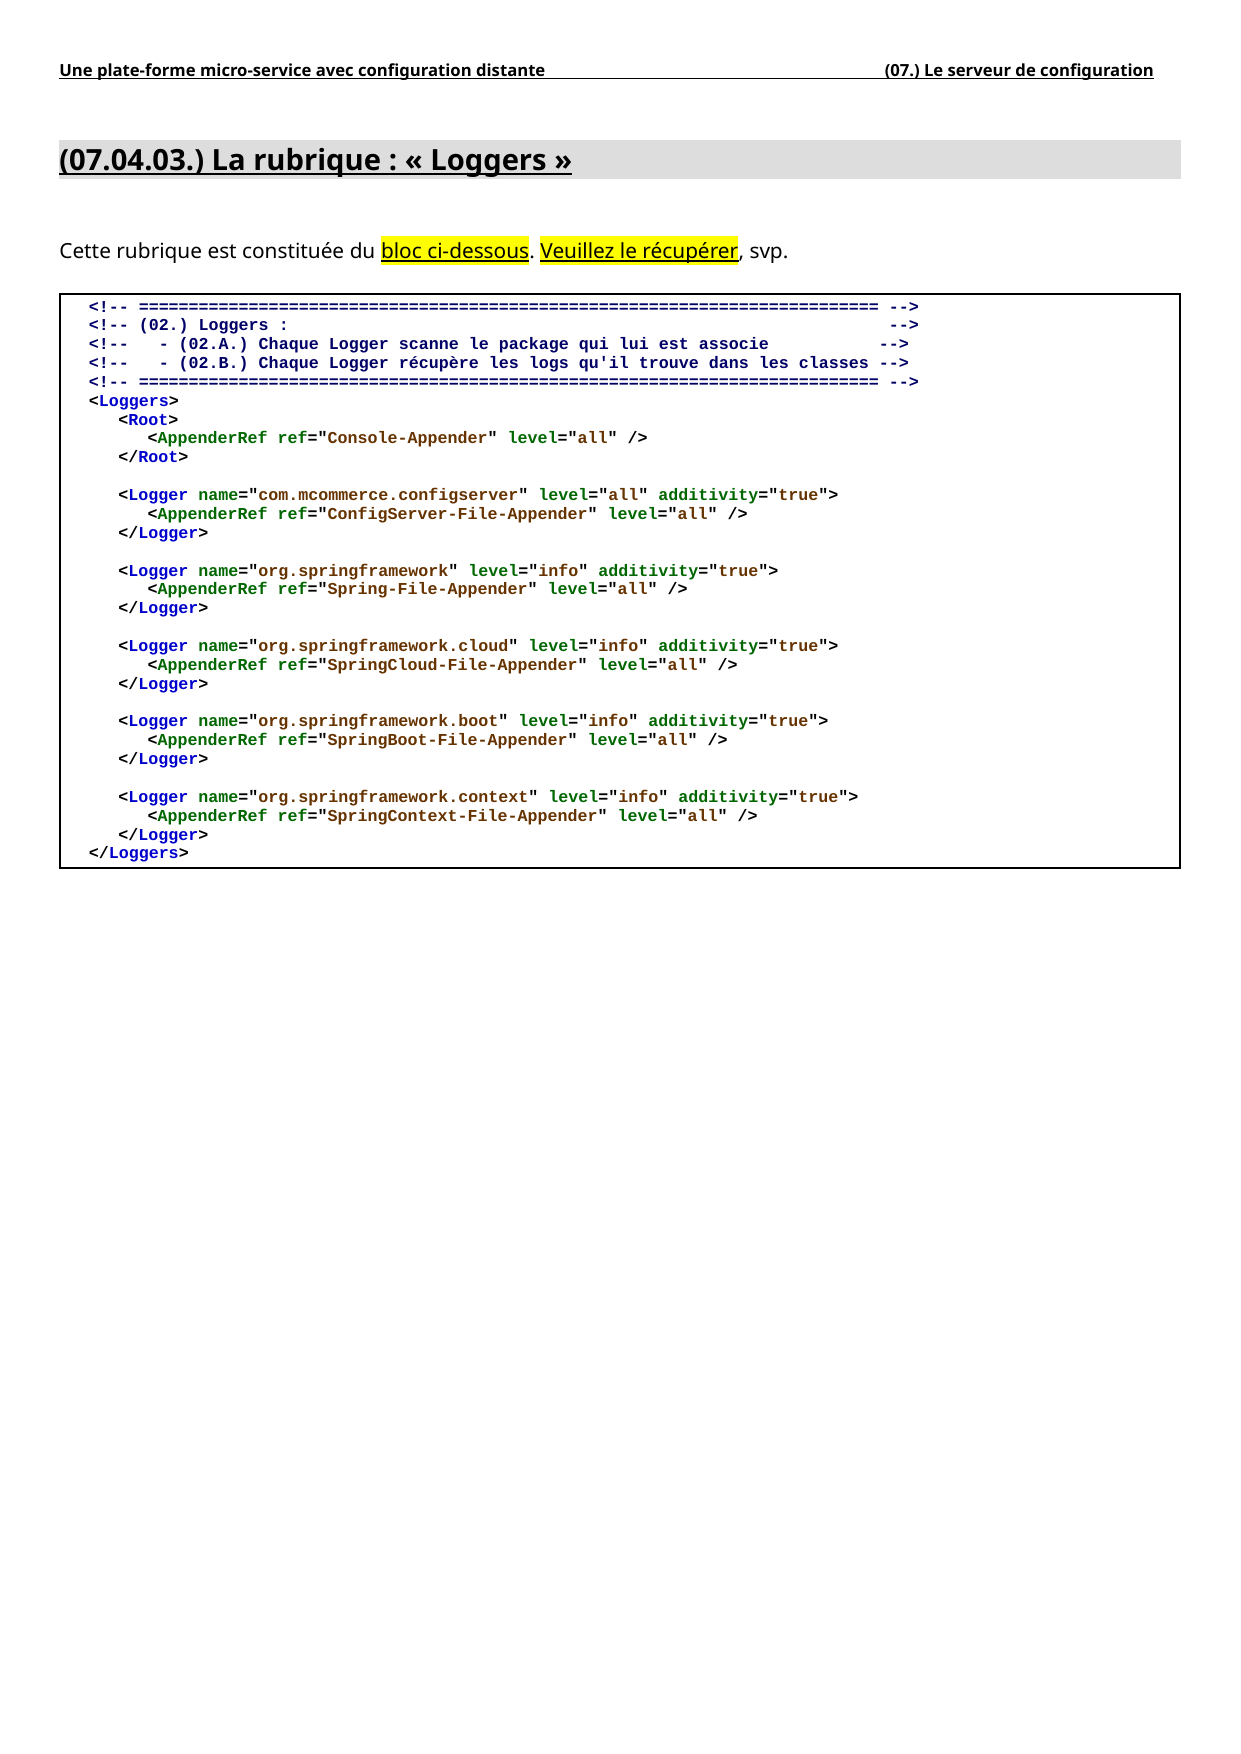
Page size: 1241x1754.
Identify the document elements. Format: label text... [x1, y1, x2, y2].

text Cette rubrique est constituée du bloc ci-dessous. Veuillez le récupérer, svp. [59, 236, 1181, 265]
text </Root> [61, 444, 1179, 468]
text <Logger name="org.springframework.boot" level="info" additivity="true"> [61, 708, 1179, 727]
text </Logger> [61, 821, 1179, 840]
text <AppenderRef ref="SpringBoot-File-Appender" level="all" /> [61, 727, 1179, 746]
text <AppenderRef ref="SpringCloud-File-Appender" level="all" /> [61, 651, 1179, 670]
text </Loggers> [61, 840, 1179, 867]
text <AppenderRef ref="SpringContext-File-Appender" level="all" /> [61, 802, 1179, 821]
text <Logger name="com.mcommerce.configserver" level="all" additivity="true"> [61, 482, 1179, 501]
text </Logger> [61, 595, 1179, 619]
text <!-- - (02.B.) Chaque Logger récupère les logs qu'il trouve dans les classes --> [61, 350, 1179, 368]
text </Logger> [61, 519, 1179, 543]
text <AppenderRef ref="ConfigServer-File-Appender" level="all" /> [61, 501, 1179, 519]
text </Logger> [61, 746, 1179, 769]
text </Logger> [61, 670, 1179, 694]
text <!-- ========================================================================== --> [61, 368, 1179, 387]
text <Logger name="org.springframework" level="info" additivity="true"> [61, 557, 1179, 576]
text <Loggers> [61, 387, 1179, 406]
text <AppenderRef ref="Console-Appender" level="all" /> [61, 425, 1179, 444]
text <Logger name="org.springframework.context" level="info" additivity="true"> [61, 783, 1179, 802]
text <!-- ========================================================================== --> [61, 295, 1179, 312]
text (07.04.03.) La rubrique : « Loggers » [59, 140, 1181, 179]
text <Root> [61, 406, 1179, 425]
text <!-- - (02.A.) Chaque Logger scanne le package qui lui est associe --> [61, 331, 1179, 350]
text <!-- (02.) Loggers : --> [61, 312, 1179, 331]
text <AppenderRef ref="Spring-File-Appender" level="all" /> [61, 576, 1179, 595]
text <Logger name="org.springframework.cloud" level="info" additivity="true"> [61, 632, 1179, 651]
